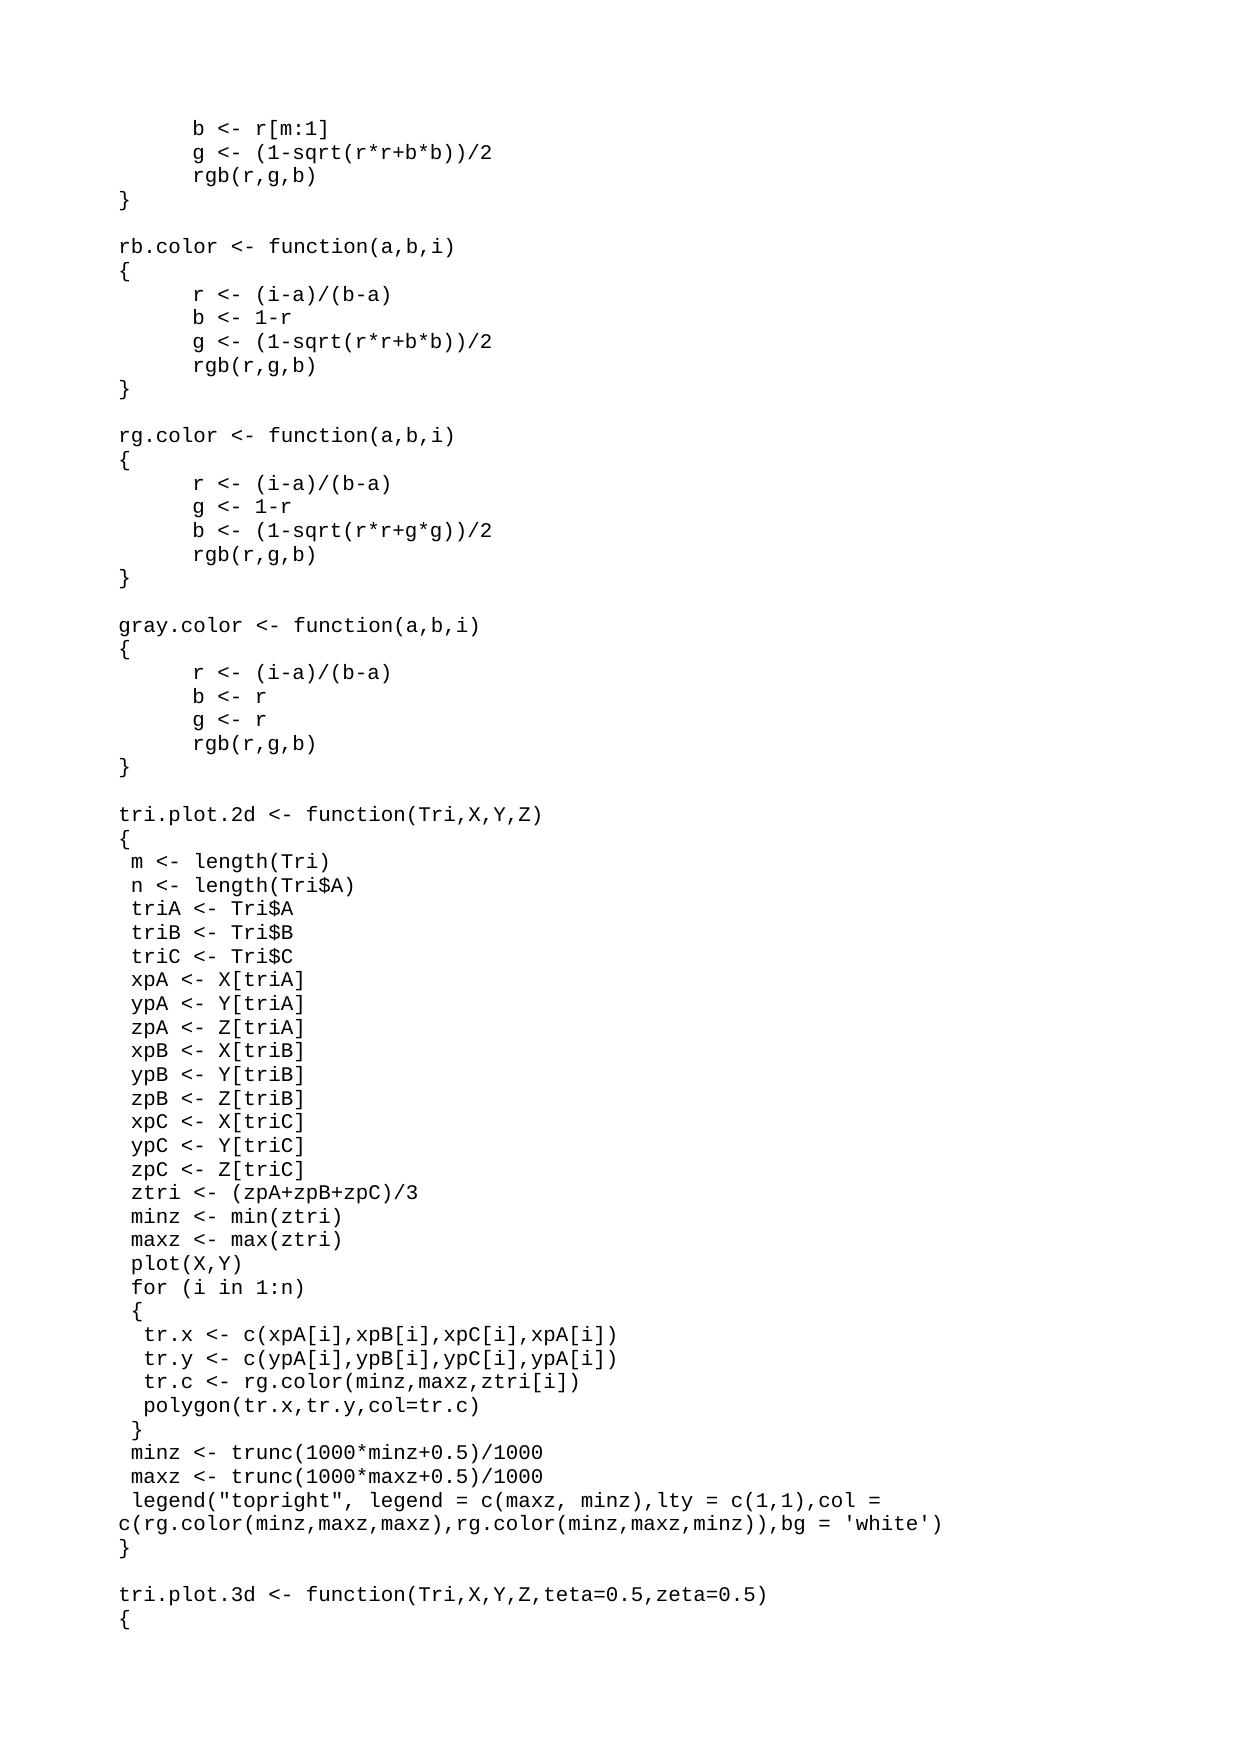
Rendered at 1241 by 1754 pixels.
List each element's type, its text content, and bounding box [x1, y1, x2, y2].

text rgb(r,g,b) [118, 733, 1122, 757]
text zpB <- Z[triB] [118, 1088, 1122, 1111]
text legend("topright", legend = c(maxz, minz),lty = c(1,1),col = c(rg.color(minz,maxz,maxz),rg.color(minz,maxz,minz)),bg = 'white') [118, 1489, 1122, 1537]
text for (i in 1:n) [118, 1277, 1122, 1300]
text n <- length(Tri$A) [118, 875, 1122, 898]
text ypA <- Y[triA] [118, 993, 1122, 1017]
text ztri <- (zpA+zpB+zpC)/3 [118, 1182, 1122, 1206]
text tri.plot.3d <- function(Tri,X,Y,Z,teta=0.5,zeta=0.5) [118, 1584, 1122, 1608]
text polygon(tr.x,tr.y,col=tr.c) [118, 1395, 1122, 1419]
text rg.color <- function(a,b,i) [118, 426, 1122, 449]
text maxz <- trunc(1000*maxz+0.5)/1000 [118, 1466, 1122, 1489]
text ypB <- Y[triB] [118, 1064, 1122, 1088]
text gray.color <- function(a,b,i) [118, 615, 1122, 638]
text tr.y <- c(ypA[i],ypB[i],ypC[i],ypA[i]) [118, 1348, 1122, 1371]
text rgb(r,g,b) [118, 165, 1122, 189]
text g <- (1-sqrt(r*r+b*b))/2 [118, 331, 1122, 354]
text zpC <- Z[triC] [118, 1158, 1122, 1182]
text zpA <- Z[triA] [118, 1017, 1122, 1040]
text triB <- Tri$B [118, 922, 1122, 946]
text r <- (i-a)/(b-a) [118, 662, 1122, 686]
text } [118, 189, 1122, 213]
text g <- 1-r [118, 496, 1122, 520]
text ypC <- Y[triC] [118, 1135, 1122, 1158]
text minz <- min(ztri) [118, 1206, 1122, 1229]
text { [118, 827, 1122, 851]
text } [118, 1537, 1122, 1561]
text g <- r [118, 709, 1122, 733]
text b <- r [118, 686, 1122, 709]
text tr.x <- c(xpA[i],xpB[i],xpC[i],xpA[i]) [118, 1324, 1122, 1348]
text { [118, 1608, 1122, 1631]
text plot(X,Y) [118, 1253, 1122, 1277]
text } [118, 378, 1122, 402]
text rb.color <- function(a,b,i) [118, 236, 1122, 260]
text b <- (1-sqrt(r*r+g*g))/2 [118, 520, 1122, 544]
text rgb(r,g,b) [118, 354, 1122, 378]
text m <- length(Tri) [118, 851, 1122, 875]
text } [118, 1419, 1122, 1442]
text tr.c <- rg.color(minz,maxz,ztri[i]) [118, 1371, 1122, 1395]
text xpB <- X[triB] [118, 1040, 1122, 1064]
text tri.plot.2d <- function(Tri,X,Y,Z) [118, 804, 1122, 827]
text rgb(r,g,b) [118, 544, 1122, 567]
text triC <- Tri$C [118, 946, 1122, 969]
text r <- (i-a)/(b-a) [118, 473, 1122, 496]
text maxz <- max(ztri) [118, 1229, 1122, 1253]
text } [118, 757, 1122, 780]
text { [118, 1300, 1122, 1324]
text } [118, 567, 1122, 591]
text b <- r[m:1] [118, 118, 1122, 142]
text { [118, 638, 1122, 662]
text g <- (1-sqrt(r*r+b*b))/2 [118, 142, 1122, 165]
text b <- 1-r [118, 307, 1122, 331]
text minz <- trunc(1000*minz+0.5)/1000 [118, 1442, 1122, 1466]
text triA <- Tri$A [118, 898, 1122, 922]
text { [118, 449, 1122, 473]
text { [118, 260, 1122, 284]
text r <- (i-a)/(b-a) [118, 284, 1122, 307]
text xpA <- X[triA] [118, 969, 1122, 993]
text xpC <- X[triC] [118, 1111, 1122, 1135]
